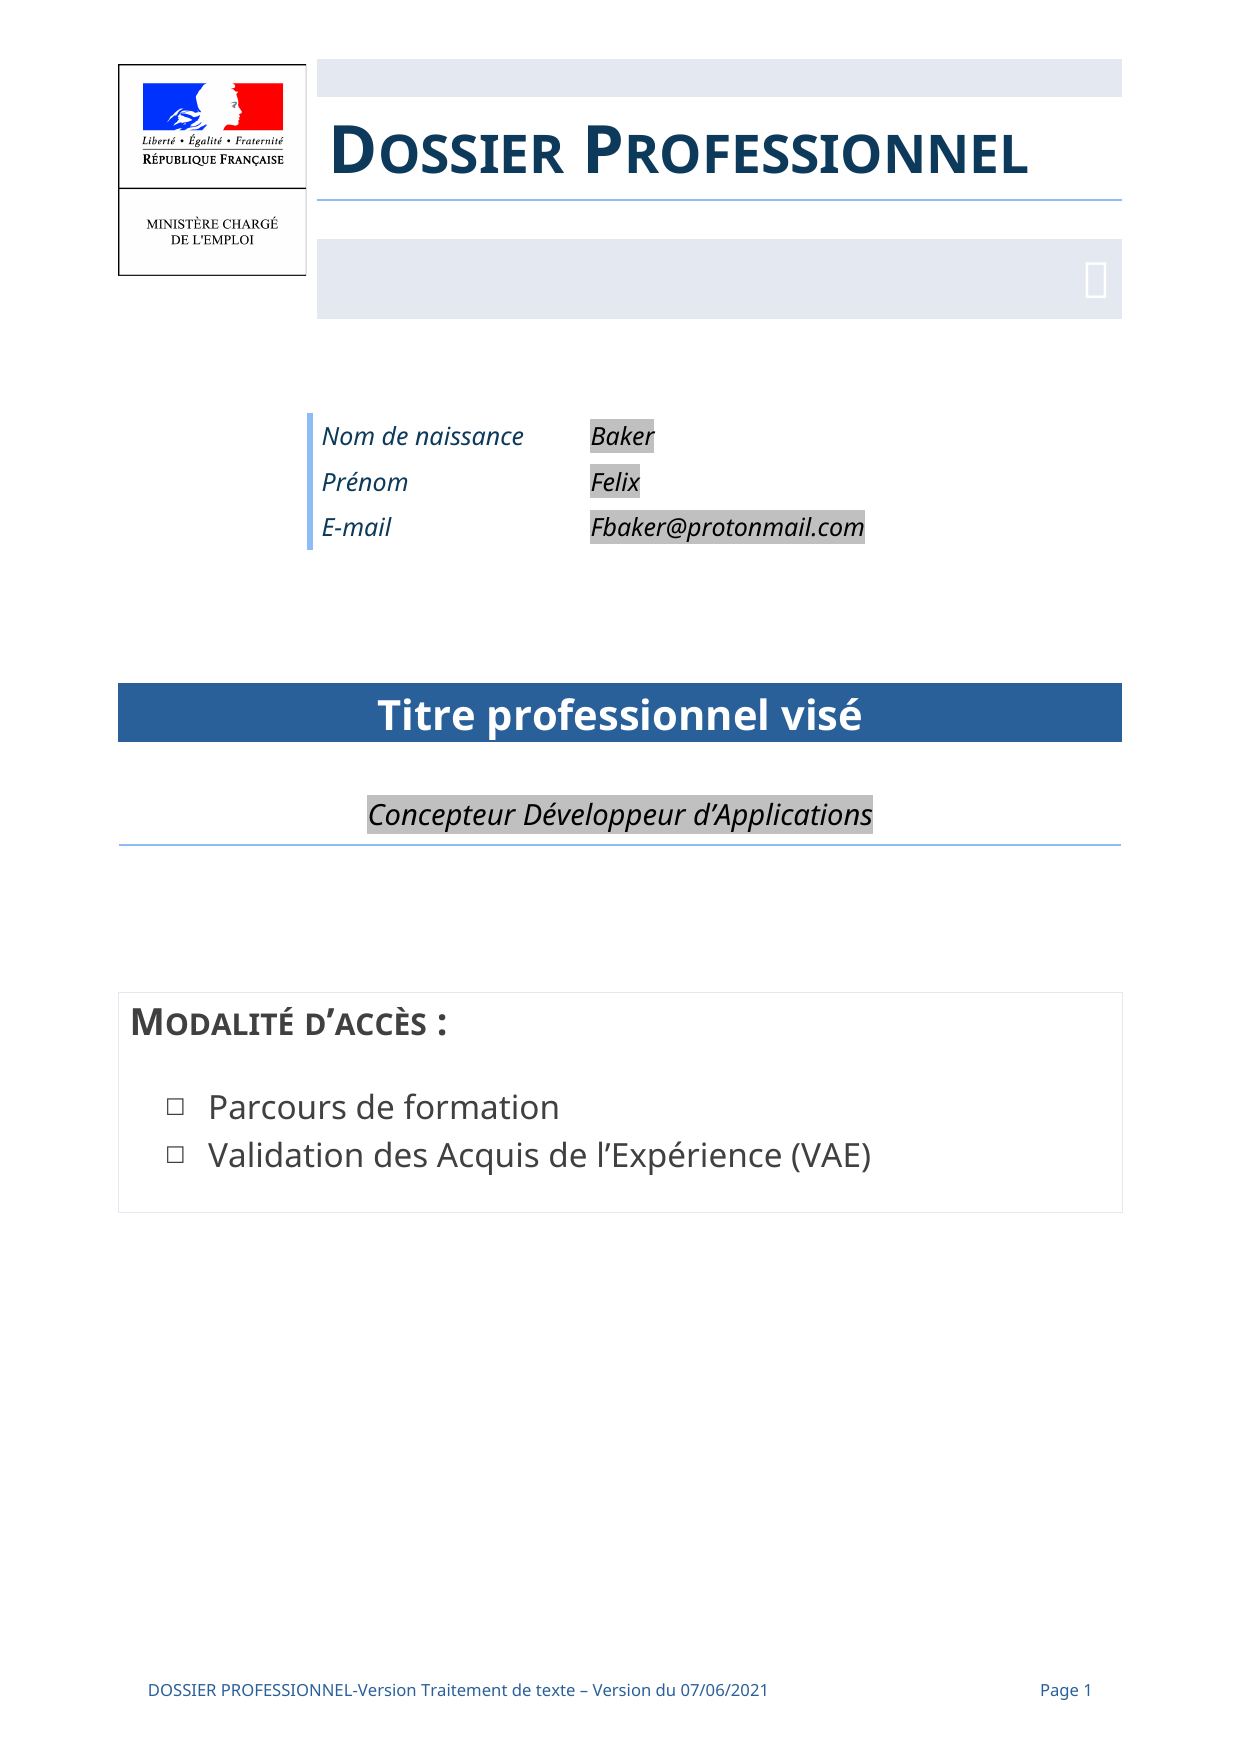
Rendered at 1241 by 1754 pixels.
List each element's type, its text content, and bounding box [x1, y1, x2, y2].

table_cell [119, 1178, 1122, 1212]
table_cell [555, 459, 579, 504]
table_header Nom de naissance [313, 413, 554, 459]
table_cell Validation des Acquis de l’Expérience (VAE) [197, 1129, 1122, 1177]
table_cell ☐ [119, 1129, 197, 1177]
table_cell Concepteur Développeur d’Applications [118, 785, 1122, 844]
table_cell [118, 742, 1122, 785]
table_cell Modalité d’accès : [119, 993, 1122, 1047]
table_header Titre professionnel visé [118, 683, 1122, 742]
table_cell E-mail [313, 504, 554, 550]
table_header [555, 413, 579, 459]
table_cell Prénom [313, 459, 554, 504]
table_cell [118, 844, 1122, 992]
table_header Baker [579, 413, 1122, 459]
table_cell ☐ [119, 1081, 197, 1129]
table_cell Fbaker@protonmail.com [579, 504, 1122, 550]
table_cell [119, 1047, 1122, 1081]
table_cell Parcours de formation [197, 1081, 1122, 1129]
table_cell Felix [579, 459, 1122, 504]
table_cell [555, 504, 579, 550]
picture [118, 64, 307, 276]
